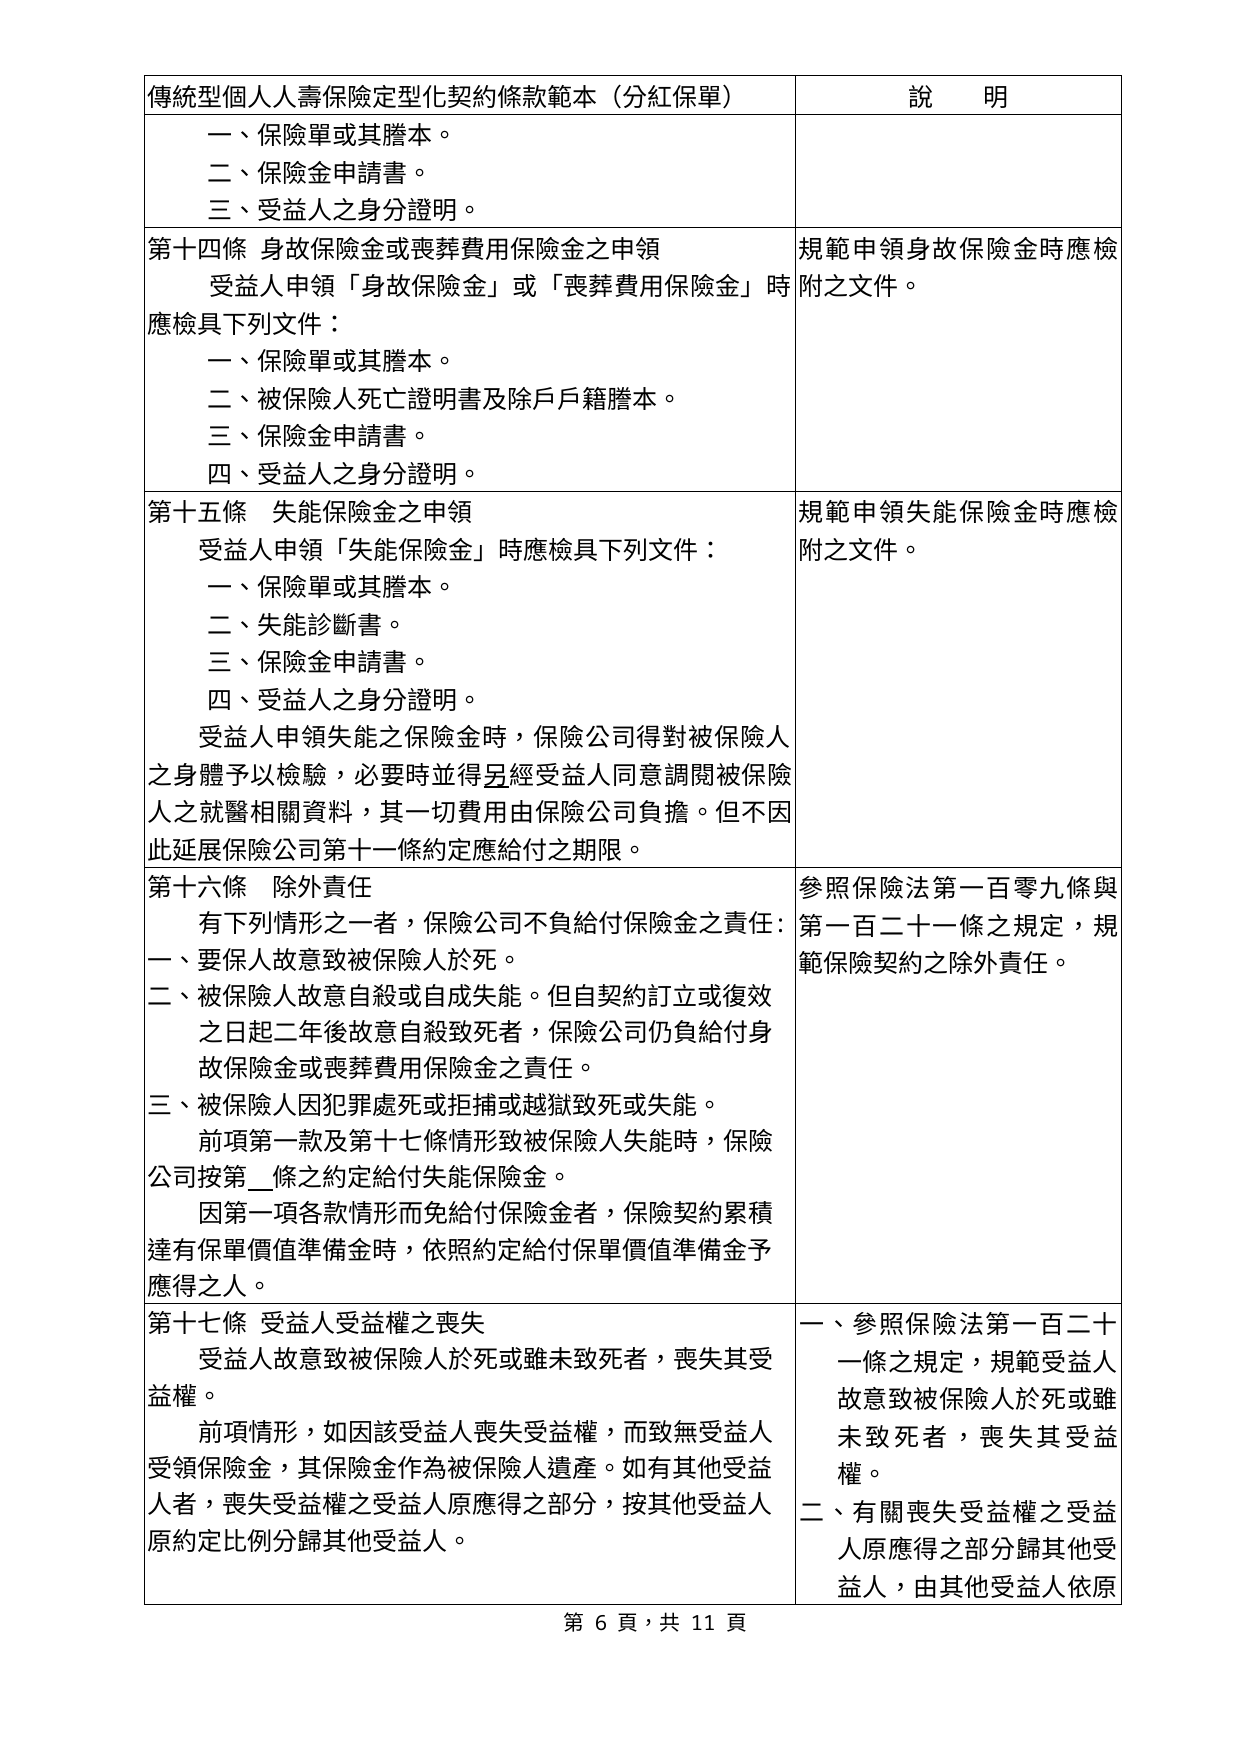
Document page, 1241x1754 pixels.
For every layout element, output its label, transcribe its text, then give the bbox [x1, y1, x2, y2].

table_header 說 明 [796, 76, 1121, 113]
table_cell 一、保險單或其謄本。 二、保險金申請書。 三、受益人之身分證明。 [145, 115, 795, 227]
table_cell 第十七條 受益人受益權之喪失 受益人故意致被保險人於死或雖未致死者，喪失其受益權。 前項情形，如因該受益人喪失受益權，而致無受益人受領保險金，其保險金作為被保險人遺產。如有其他受益人者，喪失受益權之受益人原應得之部分，按其他受益人原約定比例分歸其他受益人。 [145, 1304, 795, 1604]
table_cell 規範申領失能保險金時應檢附之文件。 [796, 492, 1121, 867]
table_cell 第十四條 身故保險金或喪葬費用保險金之申領 受益人申領「身故保險金」或「喪葬費用保險金」時應檢具下列文件： 一、保險單或其謄本。 二、被保險人死亡證明書及除戶戶籍謄本。 三、保險金申請書。 四、受益人之身分證明。 [145, 228, 795, 491]
table_cell 參照保險法第一百零九條與第一百二十一條之規定，規範保險契約之除外責任。 [796, 868, 1121, 1303]
table_header 傳統型個人人壽保險定型化契約條款範本（分紅保單） [145, 76, 795, 113]
table_cell 第十六條 除外責任 有下列情形之一者，保險公司不負給付保險金之責任: 一、要保人故意致被保險人於死。 二、被保險人故意自殺或自成失能。但自契約訂立或復效之日起二年後故意自殺致死者，保險公司仍負給付身故保險金或喪葬費用保險金之責任。 三、被保險人因犯罪處死或拒捕或越獄致死或失能。 前項第一款及第十七條情形致被保險人失能時，保險公司按第 條之約定給付失能保險金。 因第一項各款情形而免給付保險金者，保險契約累積達有保單價值準備金時，依照約定給付保單價值準備金予應得之人。 [145, 868, 795, 1303]
table_cell 第十五條 失能保險金之申領 受益人申領「失能保險金」時應檢具下列文件： 一、保險單或其謄本。 二、失能診斷書。 三、保險金申請書。 四、受益人之身分證明。 受益人申領失能之保險金時，保險公司得對被保險人之身體予以檢驗，必要時並得另經受益人同意調閱被保險人之就醫相關資料，其一切費用由保險公司負擔。但不因此延展保險公司第十一條約定應給付之期限。 [145, 492, 795, 867]
table_cell 一、參照保險法第一百二十一條之規定，規範受益人故意致被保險人於死或雖未致死者，喪失其受益權。 二、有關喪失受益權之受益人原應得之部分歸其他受益人，由其他受益人依原 [796, 1304, 1121, 1604]
table_cell [796, 115, 1121, 227]
table_cell 規範申領身故保險金時應檢附之文件。 [796, 228, 1121, 491]
